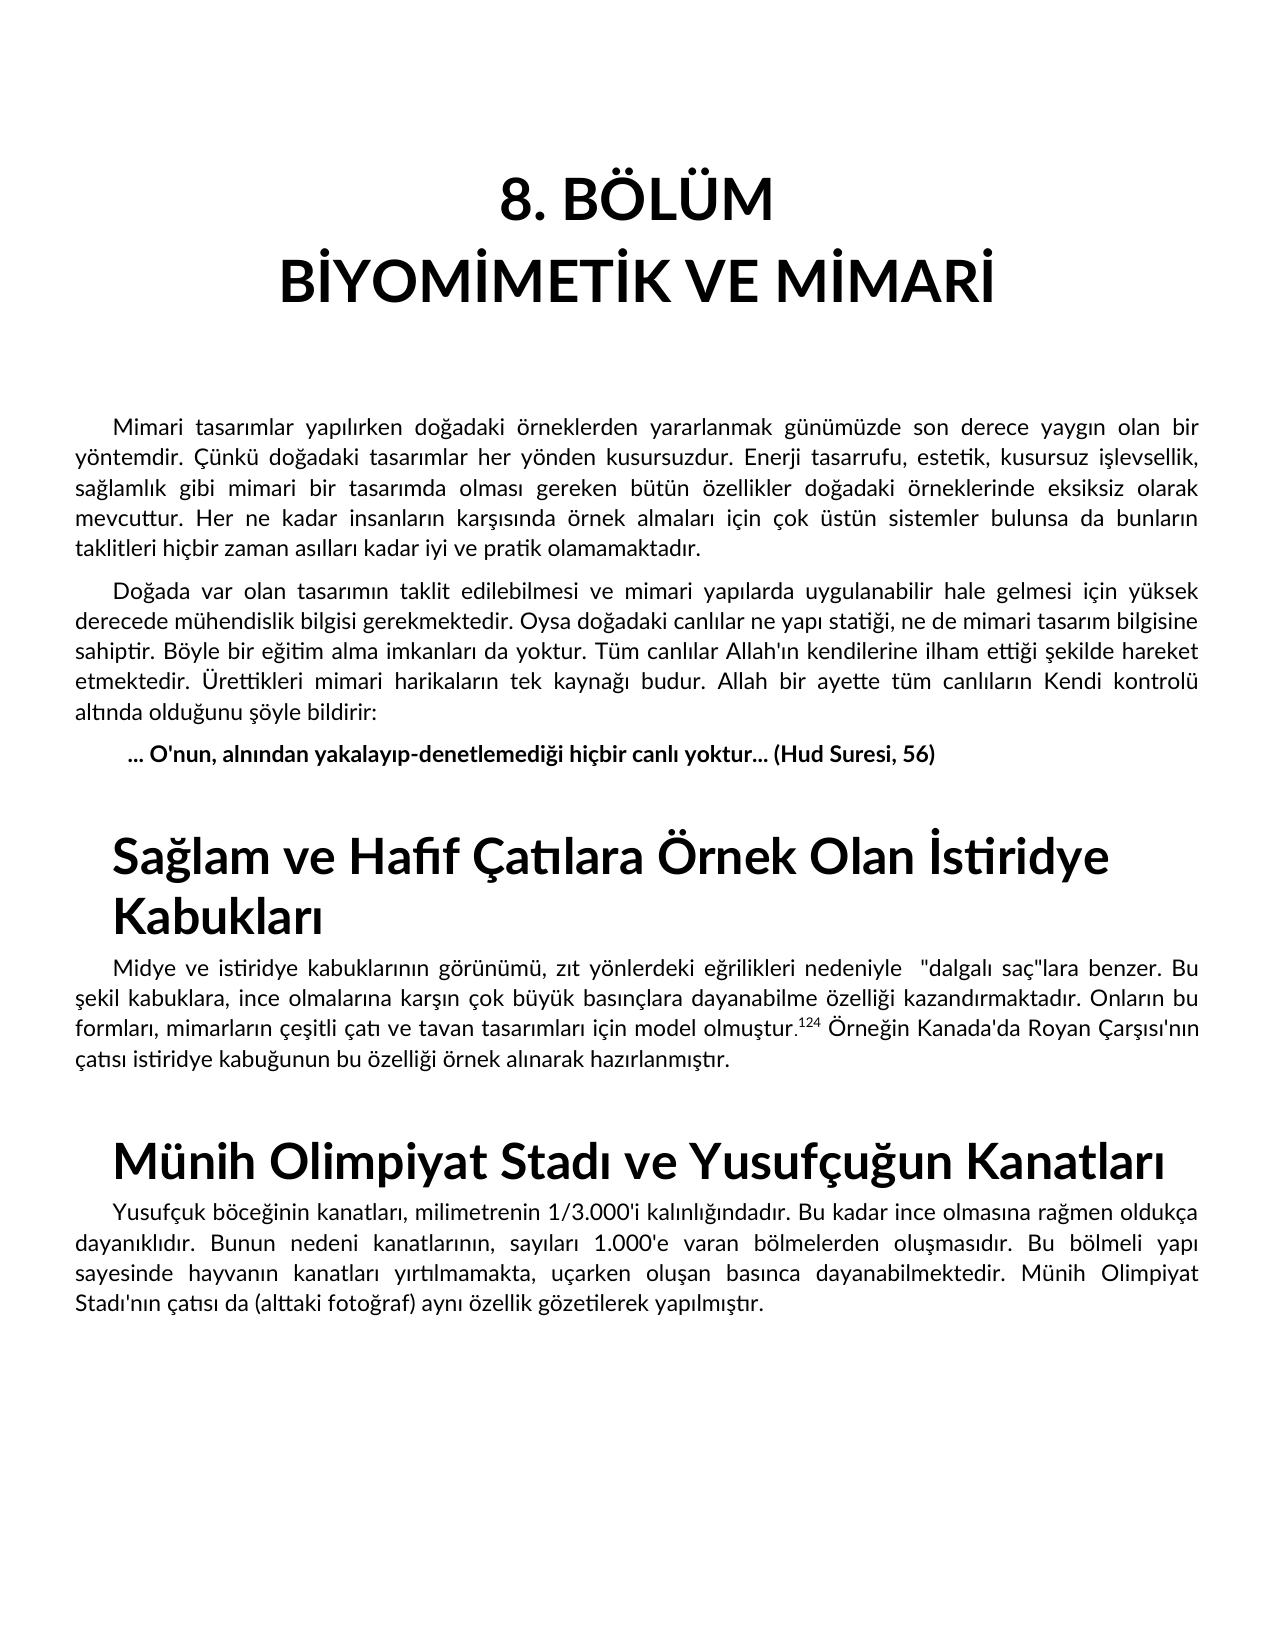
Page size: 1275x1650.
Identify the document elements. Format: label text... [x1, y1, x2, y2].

subtitle Sağlam ve Hafif Çatılara Örnek Olan İstiridye Kabukları [112, 825, 1200, 945]
text Midye ve istiridye kabuklarının görünümü, zıt yönlerdeki eğrilikleri nedeniyle "dalgalı saç"lara benzer. Bu şekil kabuklara, ince olmalarına karşın çok büyük basınçlara dayanabilme özelliği kazandırmaktadır. Onların bu formları, mimarların çeşitli çatı ve tavan tasarımları için model olmuştur.124 Örneğin Kanada'da Royan Çarşısı'nın çatısı istiridye kabuğunun bu özelliği örnek alınarak hazırlanmıştır. [75, 954, 1200, 1072]
text Doğada var olan tasarımın taklit edilebilmesi ve mimari yapılarda uygulanabilir hale gelmesi için yüksek derecede mühendislik bilgisi gerekmektedir. Oysa doğadaki canlılar ne yapı statiği, ne de mimari tasarım bilgisine sahiptir. Böyle bir eğitim alma imkanları da yoktur. Tüm canlılar Allah'ın kendilerine ilham ettiği şekilde hareket etmektedir. Ürettikleri mimari harikaların tek kaynağı budur. Allah bir ayette tüm canlıların Kendi kontrolü altında olduğunu şöyle bildirir: [75, 576, 1200, 725]
text Yusufçuk böceğinin kanatları, milimetrenin 1/3.000'i kalınlığındadır. Bu kadar ince olmasına rağmen oldukça dayanıklıdır. Bunun nedeni kanatlarının, sayıları 1.000'e varan bölmelerden oluşmasıdır. Bu bölmeli yapı sayesinde hayvanın kanatları yırtılmamakta, uçarken oluşan basınca dayanabilmektedir. Münih Olimpiyat Stadı'nın çatısı da (alttaki fotoğraf) aynı özellik gözetilerek yapılmıştır. [75, 1198, 1200, 1316]
subtitle BİYOMİMETİK VE MİMARİ [75, 245, 1200, 315]
text ... O'nun, alnından yakalayıp-denetlemediği hiçbir canlı yoktur... (Hud Suresi, 56) [127, 740, 1177, 767]
subtitle 8. BÖLÜM [75, 162, 1200, 232]
text Mimari tasarımlar yapılırken doğadaki örneklerden yararlanmak günümüzde son derece yaygın olan bir yöntemdir. Çünkü doğadaki tasarımlar her yönden kusursuzdur. Enerji tasarrufu, estetik, kusursuz işlevsellik, sağlamlık gibi mimari bir tasarımda olması gereken bütün özellikler doğadaki örneklerinde eksiksiz olarak mevcuttur. Her ne kadar insanların karşısında örnek almaları için çok üstün sistemler bulunsa da bunların taklitleri hiçbir zaman asılları kadar iyi ve pratik olamamaktadır. [75, 413, 1200, 561]
subtitle Münih Olimpiyat Stadı ve Yusufçuğun Kanatları [112, 1130, 1200, 1190]
